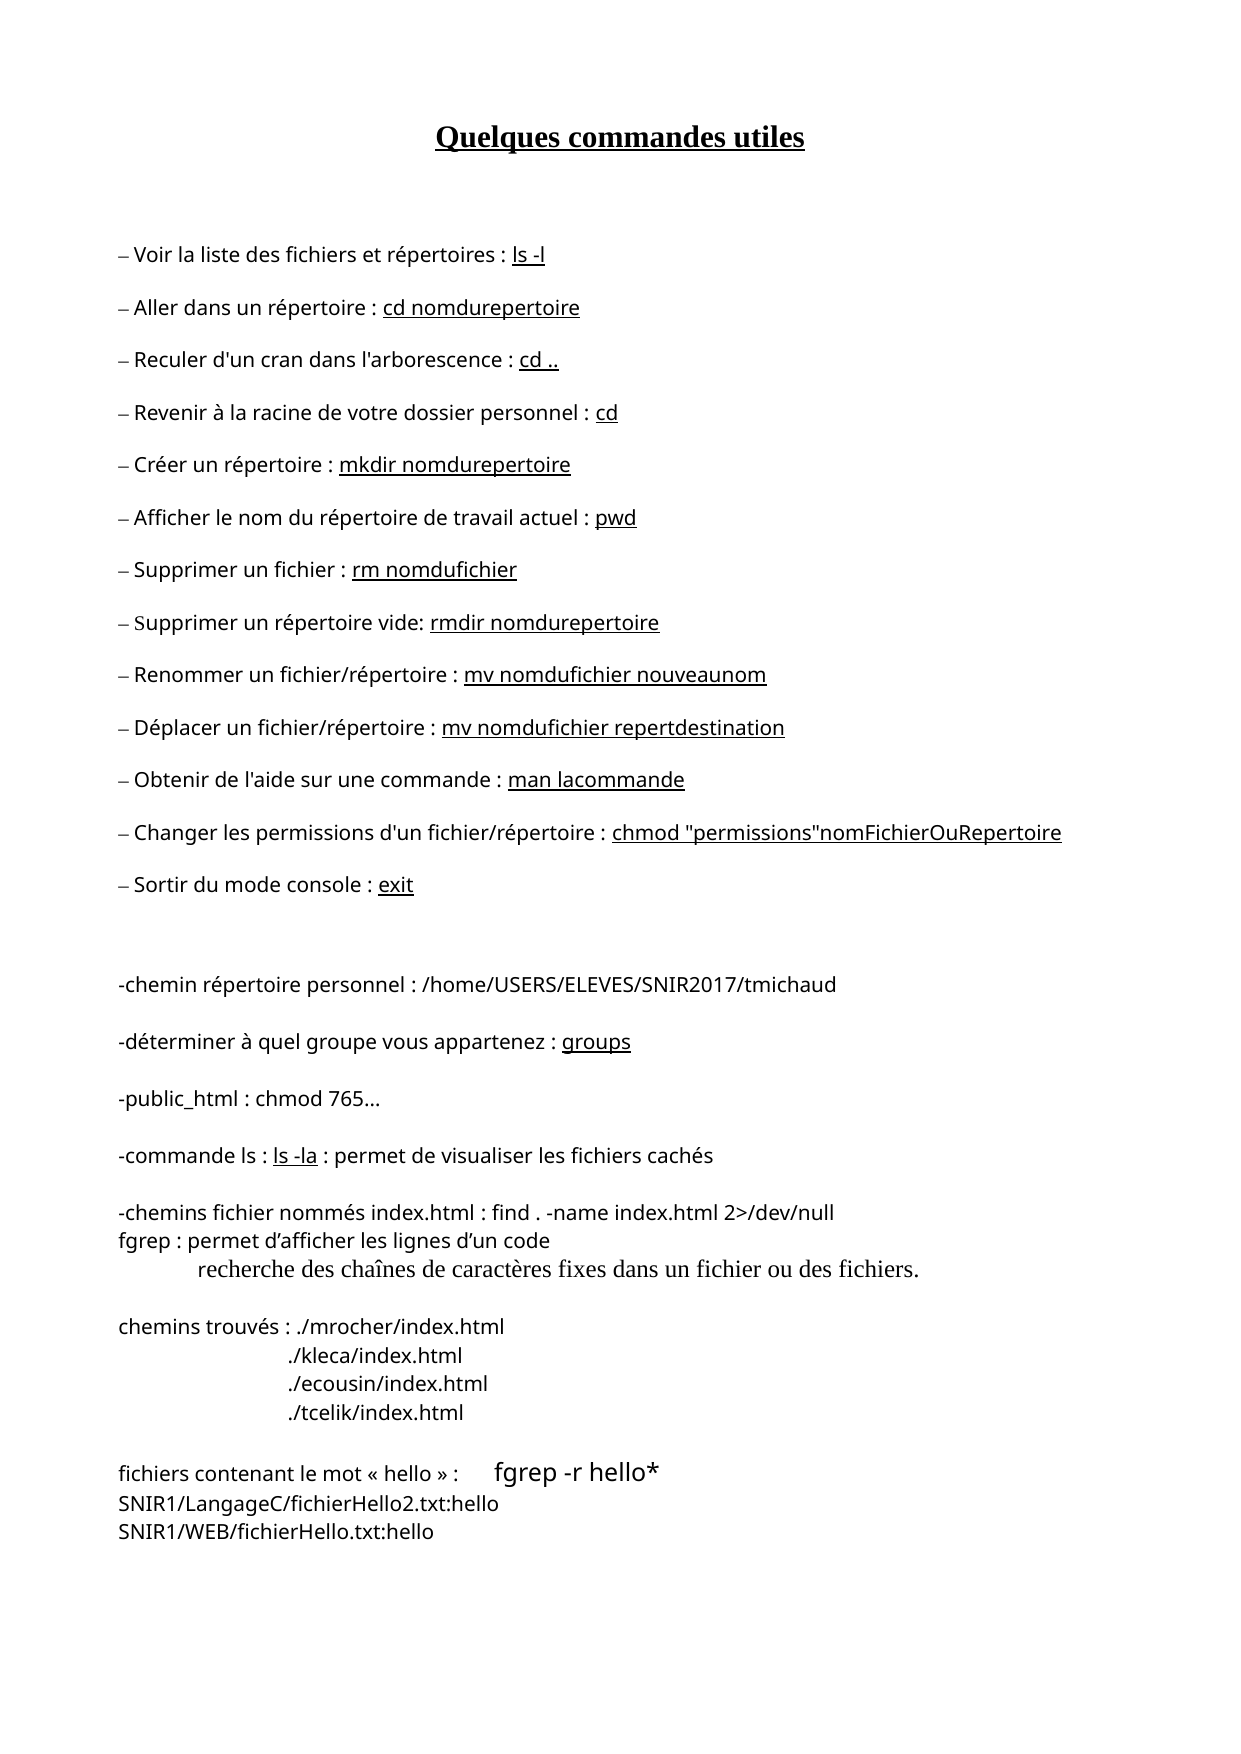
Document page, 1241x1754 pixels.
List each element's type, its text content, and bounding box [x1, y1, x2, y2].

text – Voir la liste des fichiers et répertoires : ls -l [118, 240, 1122, 269]
text – Afficher le nom du répertoire de travail actuel : pwd [118, 503, 1122, 531]
text ./ecousin/index.html [118, 1369, 1122, 1398]
text ./tcelik/index.html [118, 1398, 1122, 1426]
text fichiers contenant le mot « hello » : fgrep -r hello* [118, 1454, 1122, 1489]
text -commande ls : ls -la : permet de visualiser les fichiers cachés [118, 1141, 1122, 1169]
text – Renommer un fichier/répertoire : mv nomdufichier nouveaunom [118, 660, 1122, 689]
text recherche des chaînes de caractères fixes dans un fichier ou des fichiers. [118, 1254, 1122, 1284]
text -chemins fichier nommés index.html : find . -name index.html 2>/dev/null [118, 1198, 1122, 1226]
text -chemin répertoire personnel : /home/USERS/ELEVES/SNIR2017/tmichaud [118, 970, 1122, 998]
text Quelques commandes utiles [118, 118, 1122, 154]
text – Changer les permissions d'un fichier/répertoire : chmod "permissions"nomFichierOuRepertoire [118, 818, 1122, 846]
text – Sortir du mode console : exit [118, 870, 1122, 899]
text chemins trouvés : ./mrocher/index.html [118, 1312, 1122, 1341]
text SNIR1/WEB/fichierHello.txt:hello [118, 1517, 1122, 1546]
text -déterminer à quel groupe vous appartenez : groups [118, 1027, 1122, 1055]
text ./kleca/index.html [118, 1341, 1122, 1369]
text – Déplacer un fichier/répertoire : mv nomdufichier repertdestination [118, 713, 1122, 741]
text – Créer un répertoire : mkdir nomdurepertoire [118, 450, 1122, 479]
text – Aller dans un répertoire : cd nomdurepertoire [118, 293, 1122, 321]
text fgrep : permet d’afficher les lignes d’un code [118, 1226, 1122, 1254]
text – Supprimer un fichier : rm nomdufichier [118, 555, 1122, 584]
text – Obtenir de l'aide sur une commande : man lacommande [118, 765, 1122, 794]
text -public_html : chmod 765… [118, 1084, 1122, 1112]
text – Revenir à la racine de votre dossier personnel : cd [118, 398, 1122, 426]
text SNIR1/LangageC/fichierHello2.txt:hello [118, 1489, 1122, 1517]
text – Reculer d'un cran dans l'arborescence : cd .. [118, 345, 1122, 374]
text – Supprimer un répertoire vide: rmdir nomdurepertoire [118, 608, 1122, 636]
